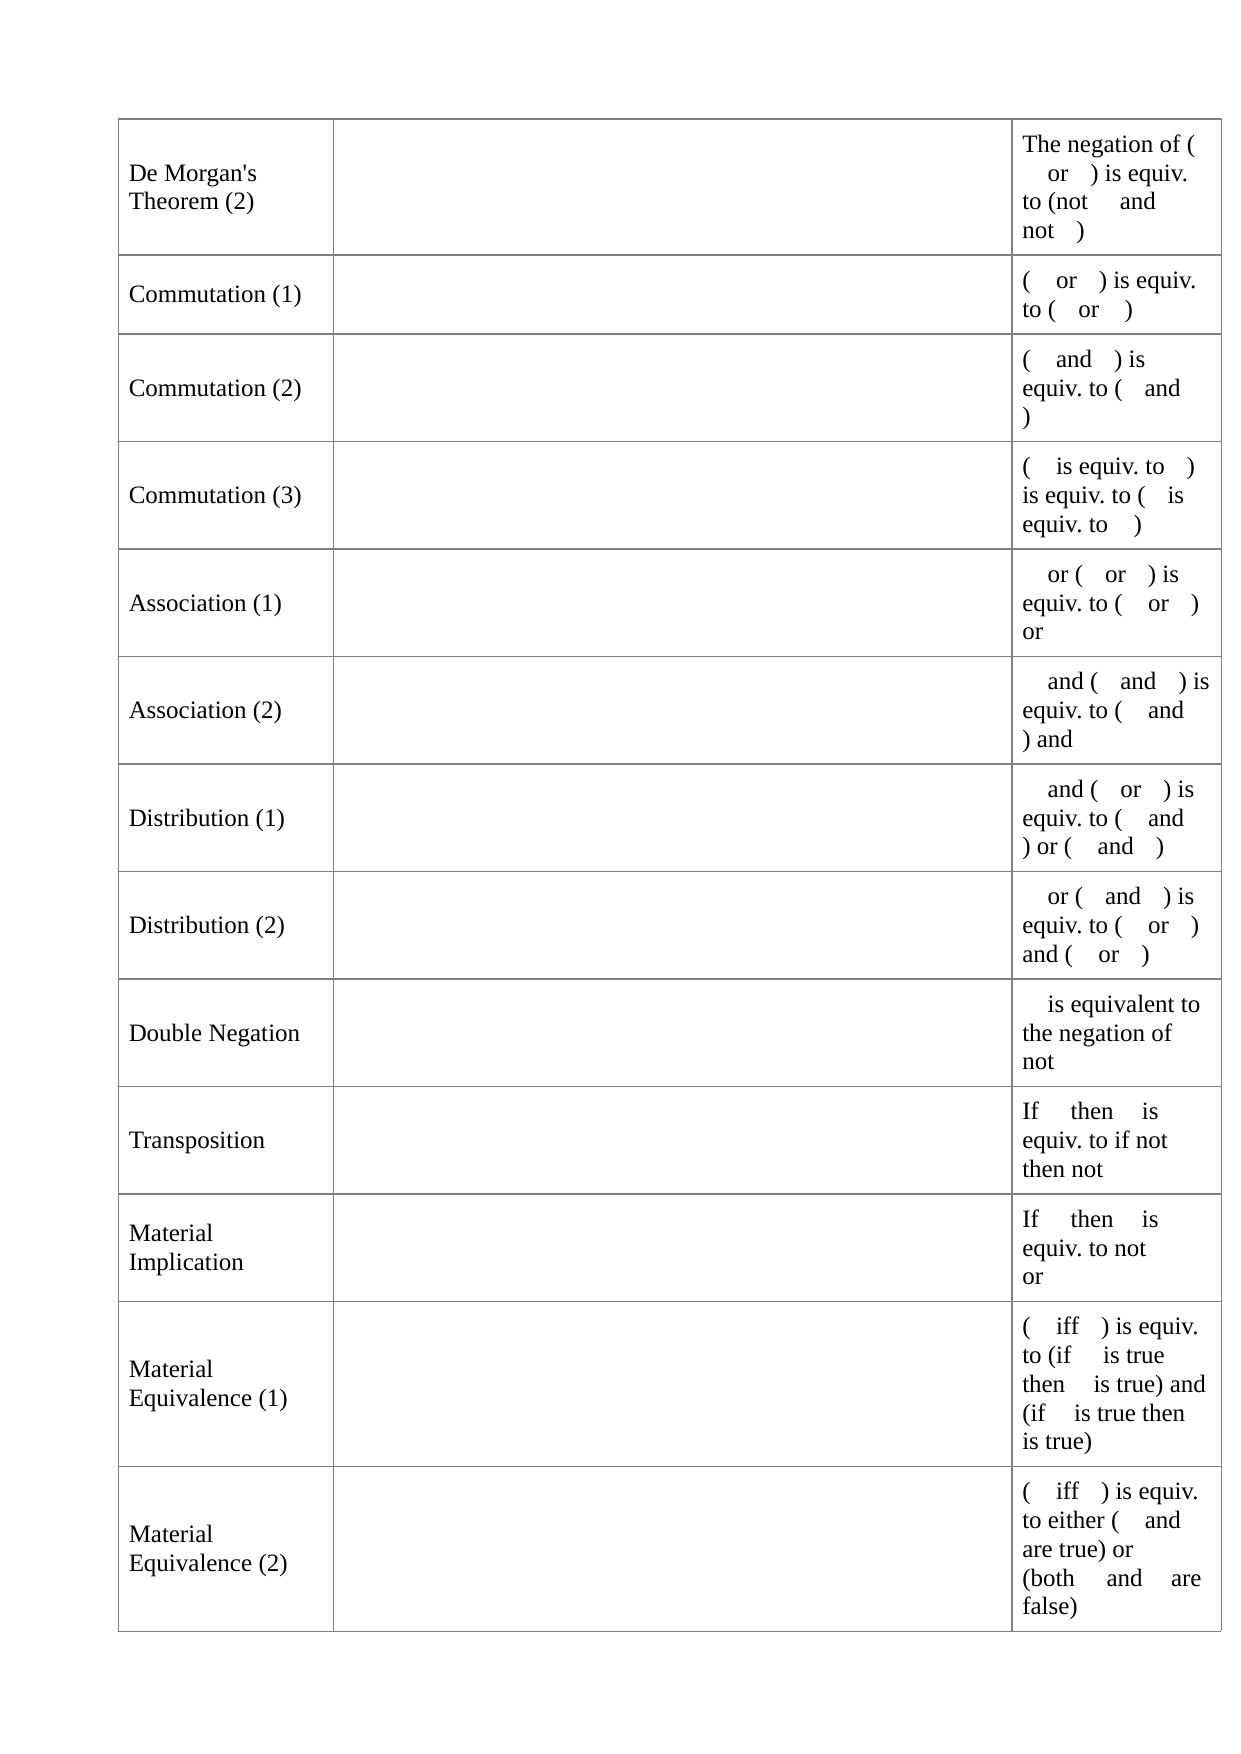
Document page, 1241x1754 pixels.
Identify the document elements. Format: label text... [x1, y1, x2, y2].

table_cell or ( and ) is equiv. to ( or ) and ( or ) [1013, 872, 1221, 978]
table_cell [334, 1195, 1011, 1301]
table_cell and ( or ) is equiv. to ( and ) or ( and ) [1013, 765, 1221, 871]
table_cell ( is equiv. to ) is equiv. to ( is equiv. to ) [1013, 442, 1221, 548]
table_cell Commutation (1) [119, 256, 333, 333]
table_cell Material Implication [119, 1195, 333, 1301]
table_cell ( and ) is equiv. to ( and ) [1013, 335, 1221, 441]
table_cell Commutation (2) [119, 335, 333, 441]
table_cell [334, 1302, 1011, 1466]
table_cell [334, 657, 1011, 763]
table_cell [334, 442, 1011, 548]
table_cell and ( and ) is equiv. to ( and ) and [1013, 657, 1221, 763]
table_cell [334, 1087, 1011, 1193]
table_cell ( or ) is equiv. to ( or ) [1013, 256, 1221, 333]
table_cell Distribution (2) [119, 872, 333, 978]
table_cell or ( or ) is equiv. to ( or ) or [1013, 550, 1221, 656]
table_cell [334, 980, 1011, 1086]
table_cell ( iff ) is equiv. to (if is true then is true) and (if is true then is true) [1013, 1302, 1221, 1466]
table_cell If then is equiv. to not or [1013, 1195, 1221, 1301]
table_cell Double Negation [119, 980, 333, 1086]
table_cell If then is equiv. to if not then not [1013, 1087, 1221, 1193]
table_cell Material Equivalence (2) [119, 1467, 333, 1631]
table_cell De Morgan's Theorem (2) [119, 120, 333, 254]
table_cell ( iff ) is equiv. to either ( and are true) or (both and are false) [1013, 1467, 1221, 1631]
table_cell Commutation (3) [119, 442, 333, 548]
table_cell Material Equivalence (1) [119, 1302, 333, 1466]
table_cell [334, 120, 1011, 254]
table_cell Distribution (1) [119, 765, 333, 871]
table_cell The negation of ( or ) is equiv. to (not and not ) [1013, 120, 1221, 254]
table_cell [334, 872, 1011, 978]
table_cell Association (2) [119, 657, 333, 763]
table_cell [334, 335, 1011, 441]
table_cell [334, 550, 1011, 656]
table_cell [334, 765, 1011, 871]
table_cell [334, 256, 1011, 333]
table_cell is equivalent to the negation of not [1013, 980, 1221, 1086]
table_cell [334, 1467, 1011, 1631]
table_cell Association (1) [119, 550, 333, 656]
table_cell Transposition [119, 1087, 333, 1193]
